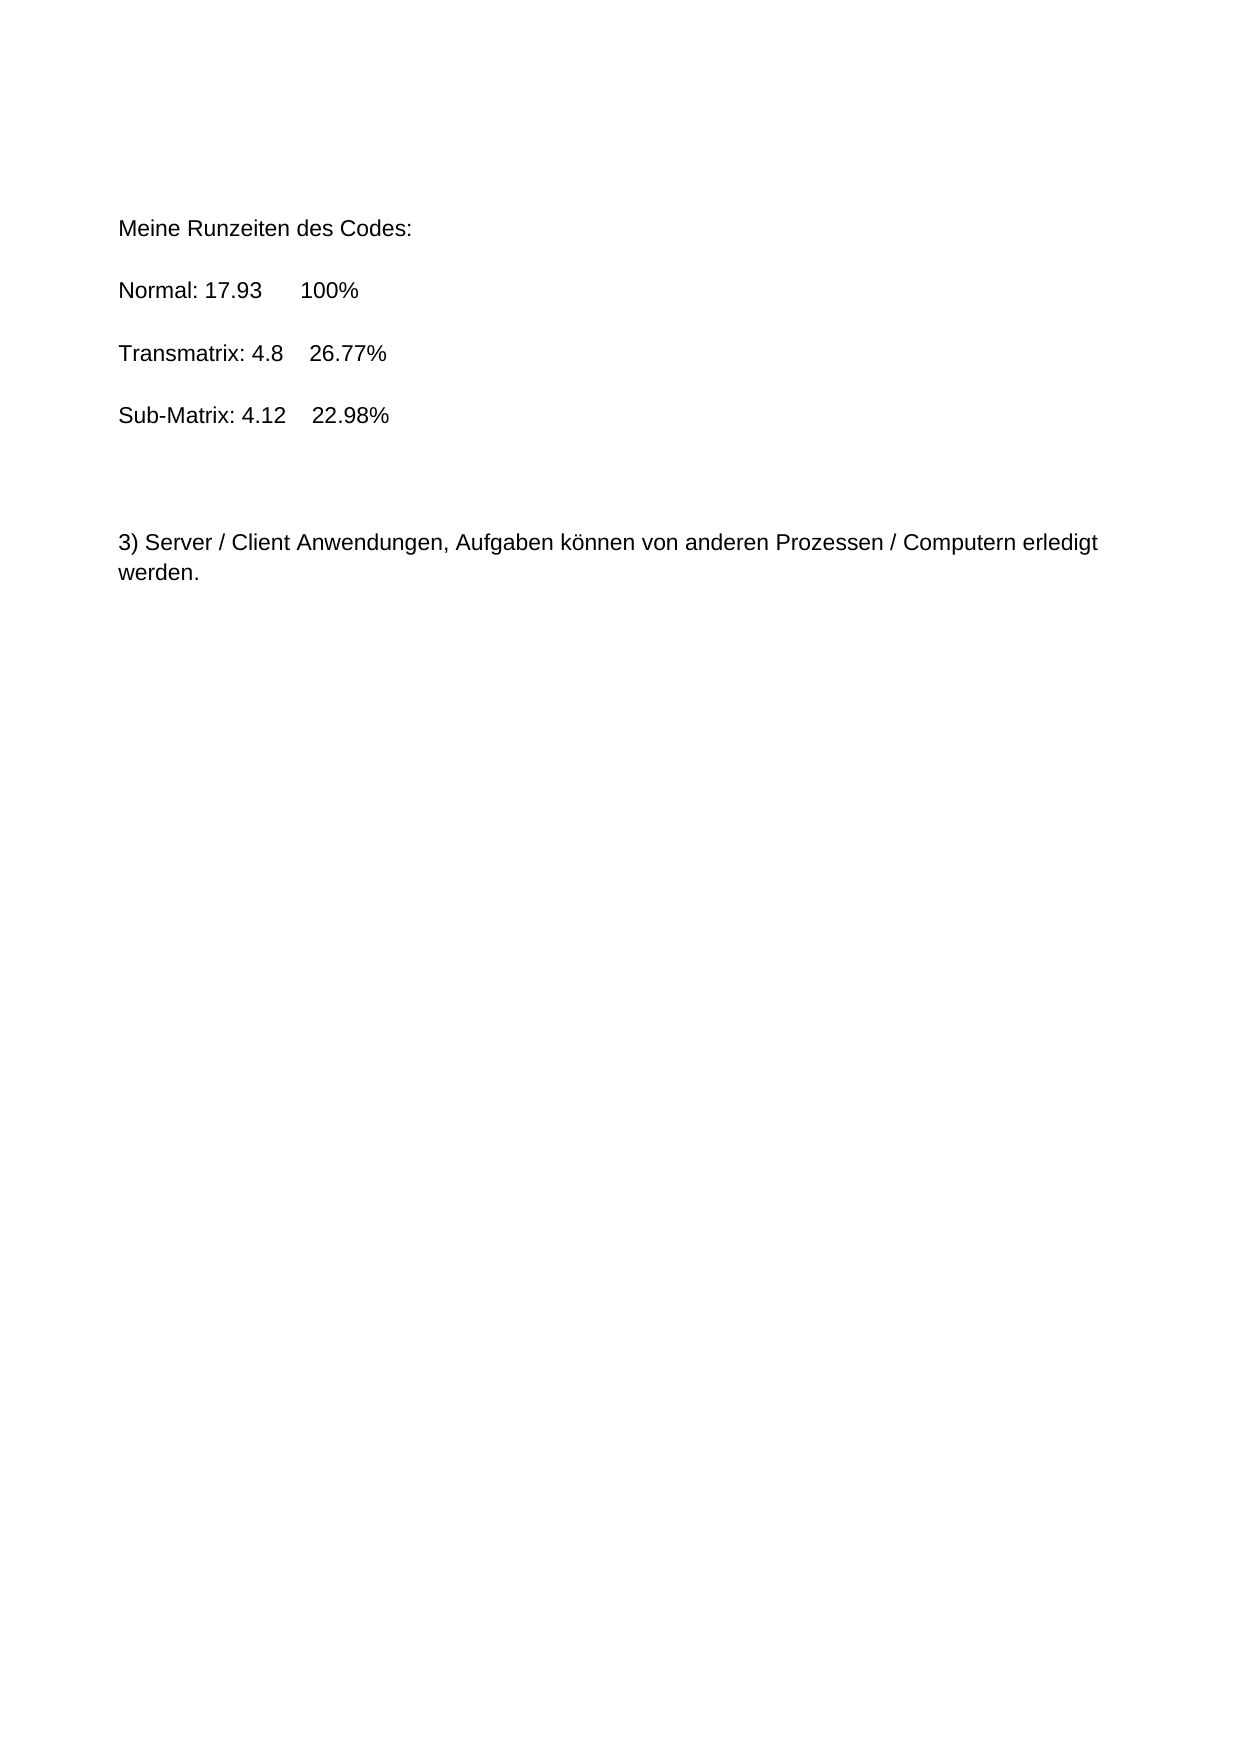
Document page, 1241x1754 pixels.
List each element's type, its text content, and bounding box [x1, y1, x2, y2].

text Normal: 17.93 100% [118, 277, 1122, 303]
text Transmatrix: 4.8 26.77% [118, 339, 1122, 366]
text Meine Runzeiten des Codes: [118, 215, 1122, 241]
text Sub-Matrix: 4.12 22.98% [118, 402, 1122, 428]
text 3) Server / Client Anwendungen, Aufgaben können von anderen Prozessen / Computern erledigt werden. [118, 529, 1122, 585]
